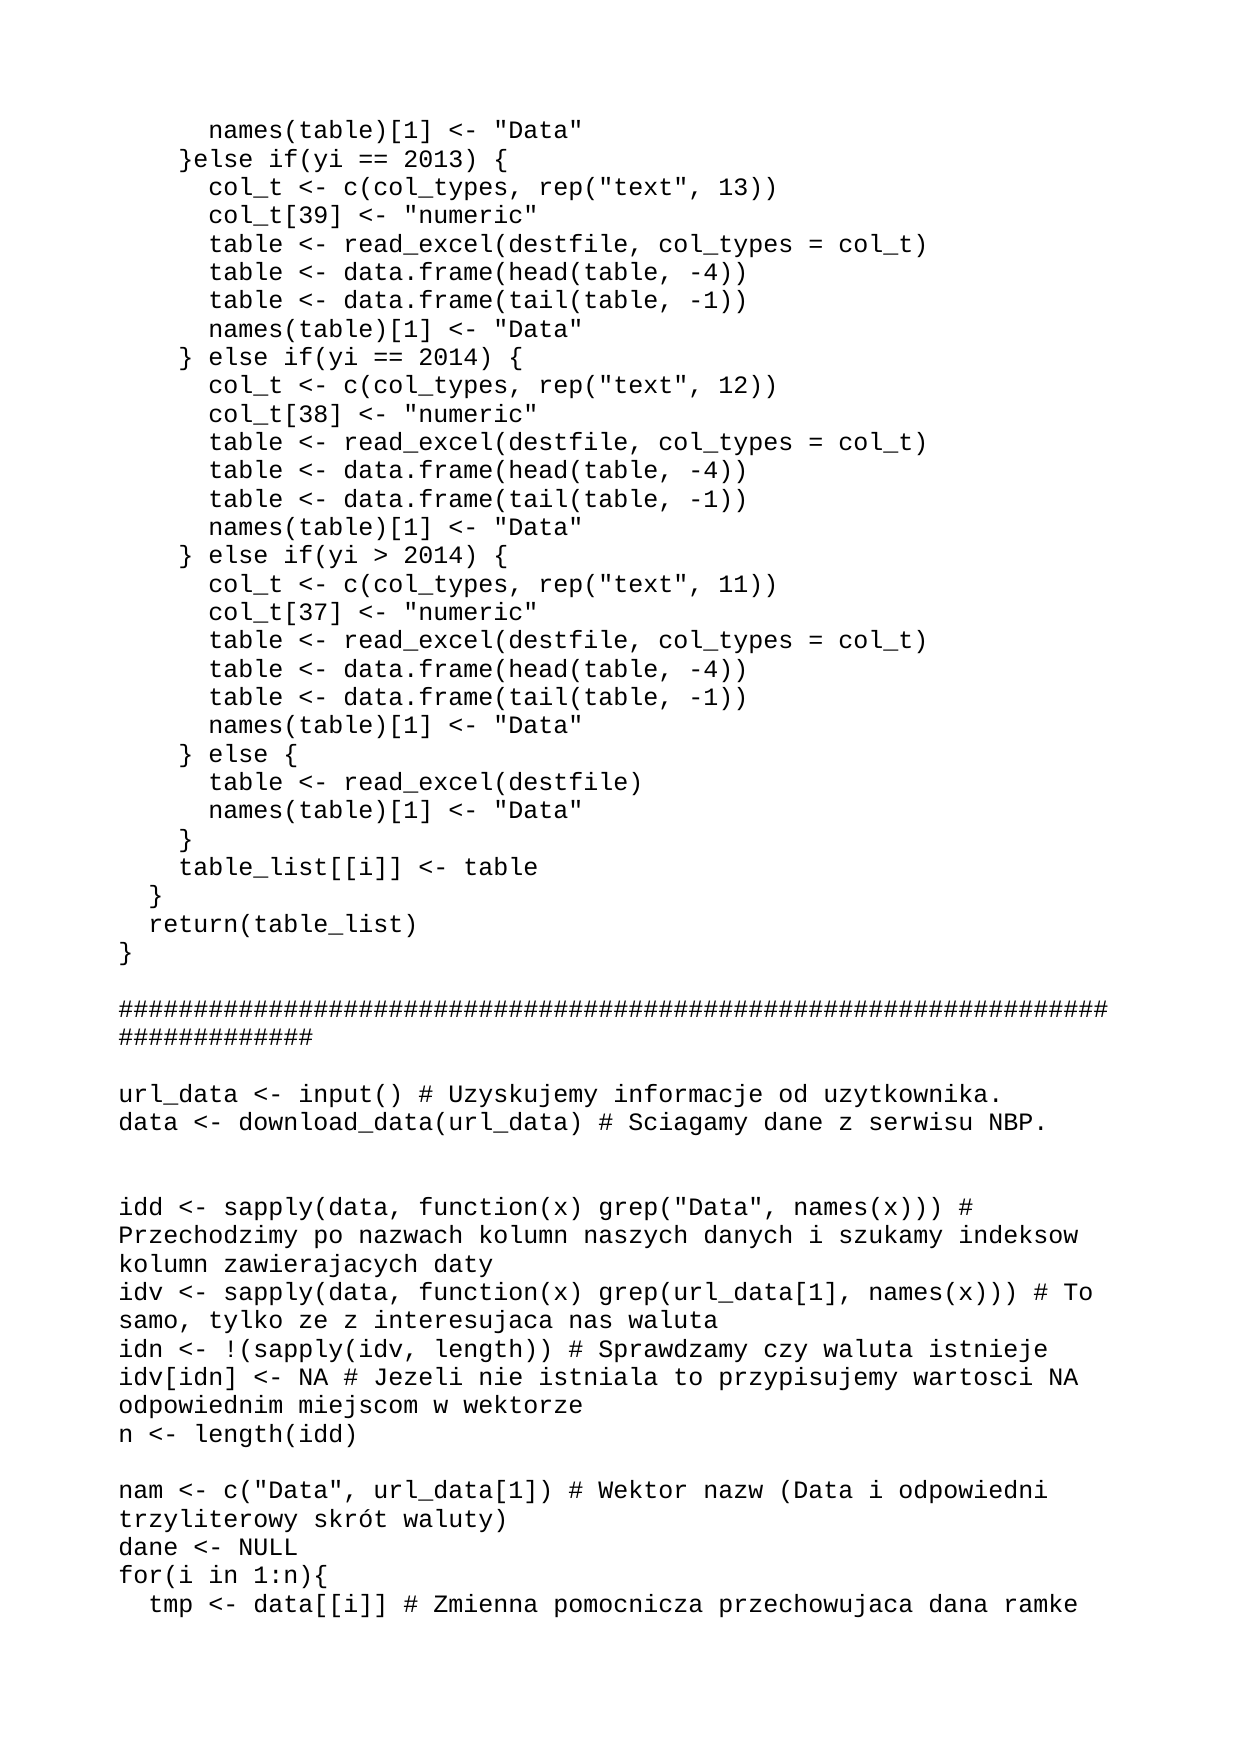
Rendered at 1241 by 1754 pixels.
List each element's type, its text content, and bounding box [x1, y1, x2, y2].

text } [118, 826, 1122, 855]
text } else { [118, 741, 1122, 770]
text idd <- sapply(data, function(x) grep("Data", names(x))) # Przechodzimy po nazwach kolumn naszych danych i szukamy indeksow kolumn zawierajacych daty [118, 1195, 1122, 1280]
text for(i in 1:n){ [118, 1563, 1122, 1591]
text } else if(yi > 2014) { [118, 543, 1122, 571]
text idn <- !(sapply(idv, length)) # Sprawdzamy czy waluta istnieje [118, 1336, 1122, 1365]
text nam <- c("Data", url_data[1]) # Wektor nazw (Data i odpowiedni trzyliterowy skrót waluty) [118, 1478, 1122, 1535]
text names(table)[1] <- "Data" [118, 515, 1122, 543]
text tmp <- data[[i]] # Zmienna pomocnicza przechowujaca dana ramke [118, 1591, 1122, 1620]
text url_data <- input() # Uzyskujemy informacje od uzytkownika. [118, 1081, 1122, 1110]
text table <- data.frame(tail(table, -1)) [118, 486, 1122, 515]
text names(table)[1] <- "Data" [118, 118, 1122, 146]
text table_list[[i]] <- table [118, 855, 1122, 883]
text table <- data.frame(head(table, -4)) [118, 656, 1122, 685]
text idv <- sapply(data, function(x) grep(url_data[1], names(x))) # To samo, tylko ze z interesujaca nas waluta [118, 1280, 1122, 1336]
text } [118, 883, 1122, 911]
text } else if(yi == 2014) { [118, 345, 1122, 373]
text n <- length(idd) [118, 1421, 1122, 1450]
text ############################################################################### [118, 996, 1122, 1053]
text table <- read_excel(destfile, col_types = col_t) [118, 231, 1122, 260]
text col_t[38] <- "numeric" [118, 401, 1122, 430]
text col_t <- c(col_types, rep("text", 13)) [118, 175, 1122, 203]
text names(table)[1] <- "Data" [118, 316, 1122, 345]
text } [118, 940, 1122, 968]
text table <- read_excel(destfile) [118, 770, 1122, 798]
text table <- data.frame(head(table, -4)) [118, 260, 1122, 288]
text names(table)[1] <- "Data" [118, 713, 1122, 741]
text col_t <- c(col_types, rep("text", 11)) [118, 571, 1122, 600]
text table <- read_excel(destfile, col_types = col_t) [118, 628, 1122, 656]
text names(table)[1] <- "Data" [118, 798, 1122, 826]
text }else if(yi == 2013) { [118, 146, 1122, 175]
text table <- data.frame(tail(table, -1)) [118, 685, 1122, 713]
text table <- data.frame(head(table, -4)) [118, 458, 1122, 486]
text dane <- NULL [118, 1535, 1122, 1563]
text idv[idn] <- NA # Jezeli nie istniala to przypisujemy wartosci NA odpowiednim miejscom w wektorze [118, 1365, 1122, 1421]
text table <- read_excel(destfile, col_types = col_t) [118, 430, 1122, 458]
text table <- data.frame(tail(table, -1)) [118, 288, 1122, 316]
text col_t <- c(col_types, rep("text", 12)) [118, 373, 1122, 401]
text return(table_list) [118, 911, 1122, 940]
text col_t[39] <- "numeric" [118, 203, 1122, 231]
text col_t[37] <- "numeric" [118, 600, 1122, 628]
text data <- download_data(url_data) # Sciagamy dane z serwisu NBP. [118, 1110, 1122, 1138]
